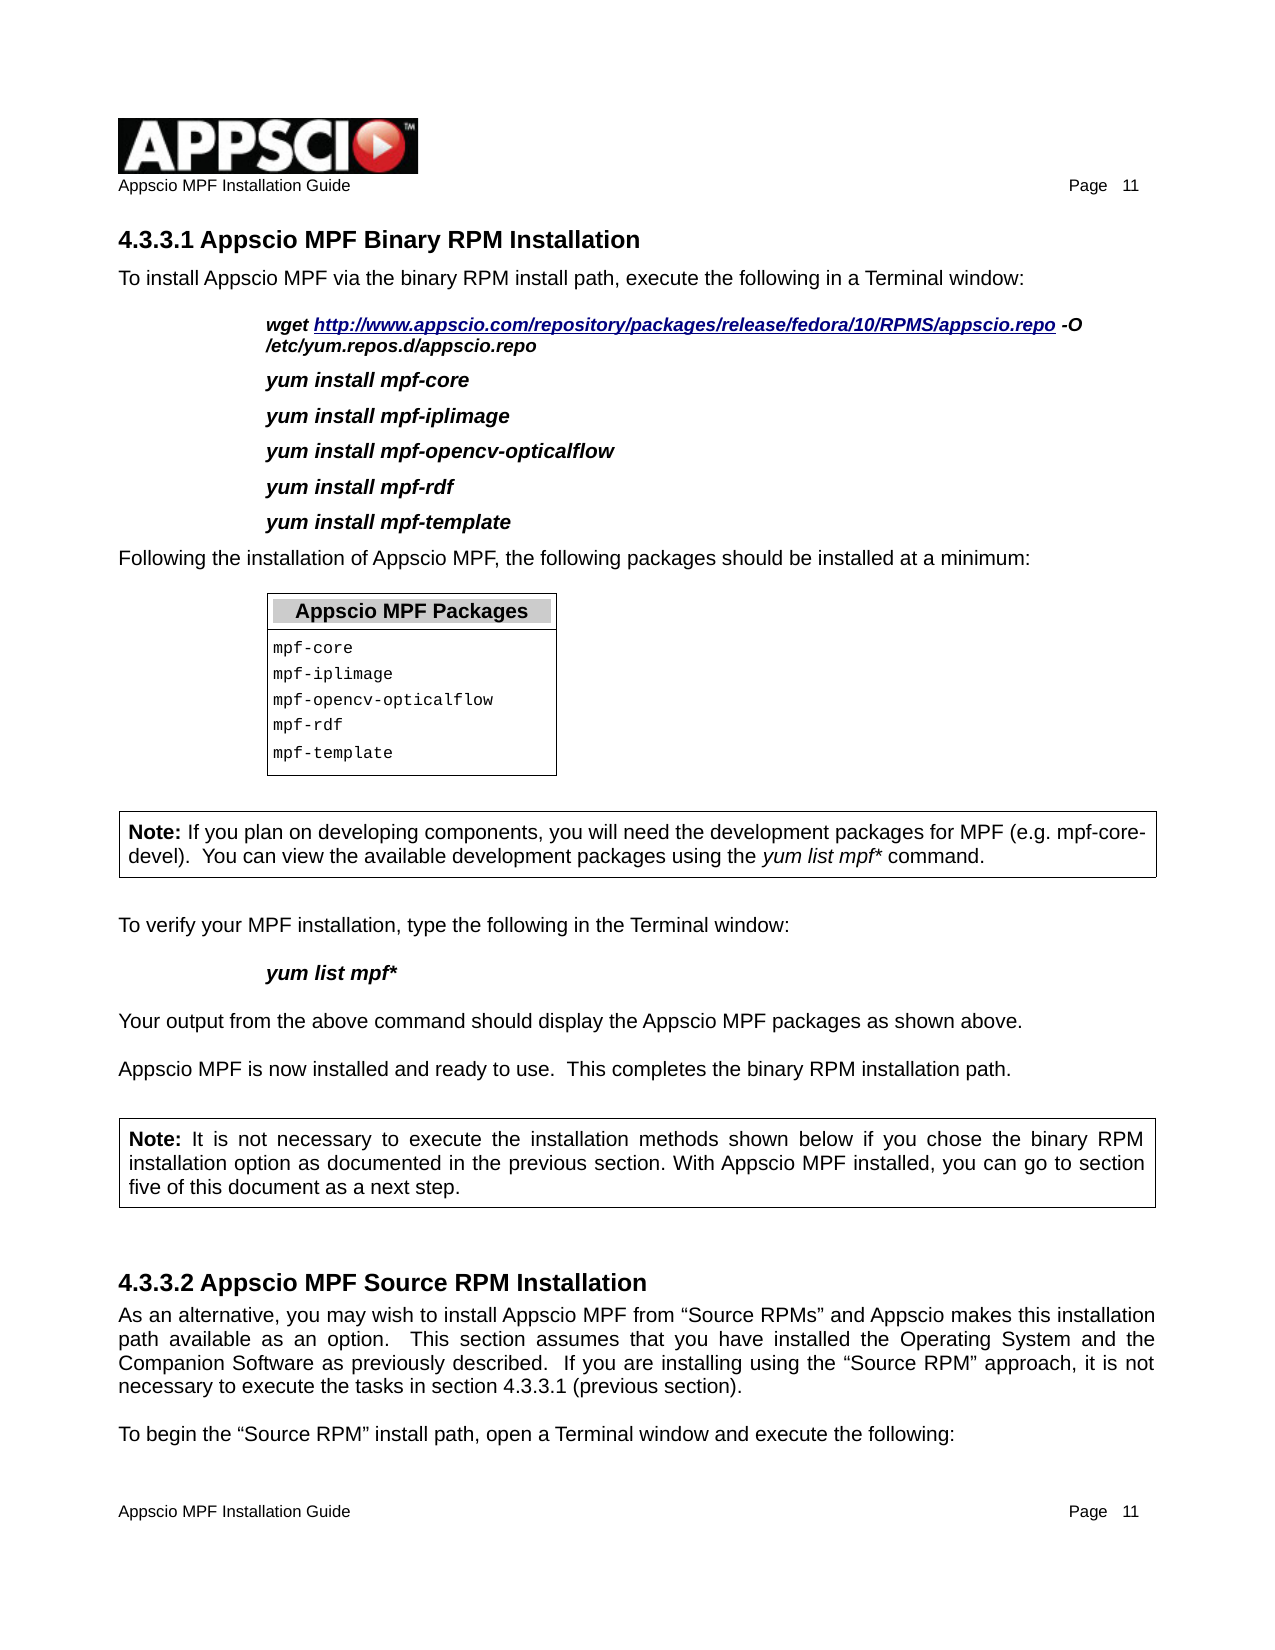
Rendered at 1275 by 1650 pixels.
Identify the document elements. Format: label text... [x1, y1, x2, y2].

text To verify your MPF installation, type the following in the Terminal window: [118, 913, 1157, 937]
text Your output from the above command should display the Appscio MPF packages as shown above. [118, 1009, 1157, 1033]
text Note: It is not necessary to execute the installation methods shown below if you chose the binary RPM installation option as documented in the previous section. With Appscio MPF installed, you can go to section five of this document as a next step. [128, 1127, 1147, 1198]
picture [118, 118, 419, 174]
text wget http://www.appscio.com/repository/packages/release/fedora/10/RPMS/appscio.repo -O /etc/yum.repos.d/appscio.repo [266, 314, 1157, 357]
text yum install mpf-rdf [118, 463, 1157, 498]
text Note: If you plan on developing components, you will need the development packages for MPF (e.g. mpf-core-devel). You can view the available development packages using the yum list mpf* command. [128, 820, 1147, 868]
text yum install mpf-iplimage [118, 392, 1157, 428]
text To install Appscio MPF via the binary RPM install path, execute the following in a Terminal window: [118, 266, 1157, 290]
text yum install mpf-template [118, 498, 1157, 534]
text yum install mpf-core [118, 357, 1157, 392]
text As an alternative, you may wish to install Appscio MPF from “Source RPMs” and Appscio makes this installation path available as an option. This section assumes that you have installed the Operating System and the Companion Software as previously described. If you are installing using the “Source RPM” approach, it is not necessary to execute the tasks in section 4.3.3.1 (previous section). [118, 1302, 1157, 1398]
table_cell mpf-core mpf-iplimage mpf-opencv-opticalflow mpf-rdf mpf-template [268, 630, 556, 775]
text Appscio MPF is now installed and ready to use. This completes the binary RPM installation path. [118, 1057, 1157, 1081]
subtitle 4.3.3.2 Appscio MPF Source RPM Installation [118, 1268, 1157, 1296]
text Following the installation of Appscio MPF, the following packages should be installed at a minimum: [118, 534, 1157, 569]
subtitle 4.3.3.1 Appscio MPF Binary RPM Installation [118, 225, 1157, 253]
text yum install mpf-opencv-opticalflow [118, 428, 1157, 463]
table_header Appscio MPF Packages [268, 594, 556, 629]
text yum list mpf* [192, 961, 1157, 985]
text To begin the “Source RPM” install path, open a Terminal window and execute the following: [118, 1422, 1157, 1446]
